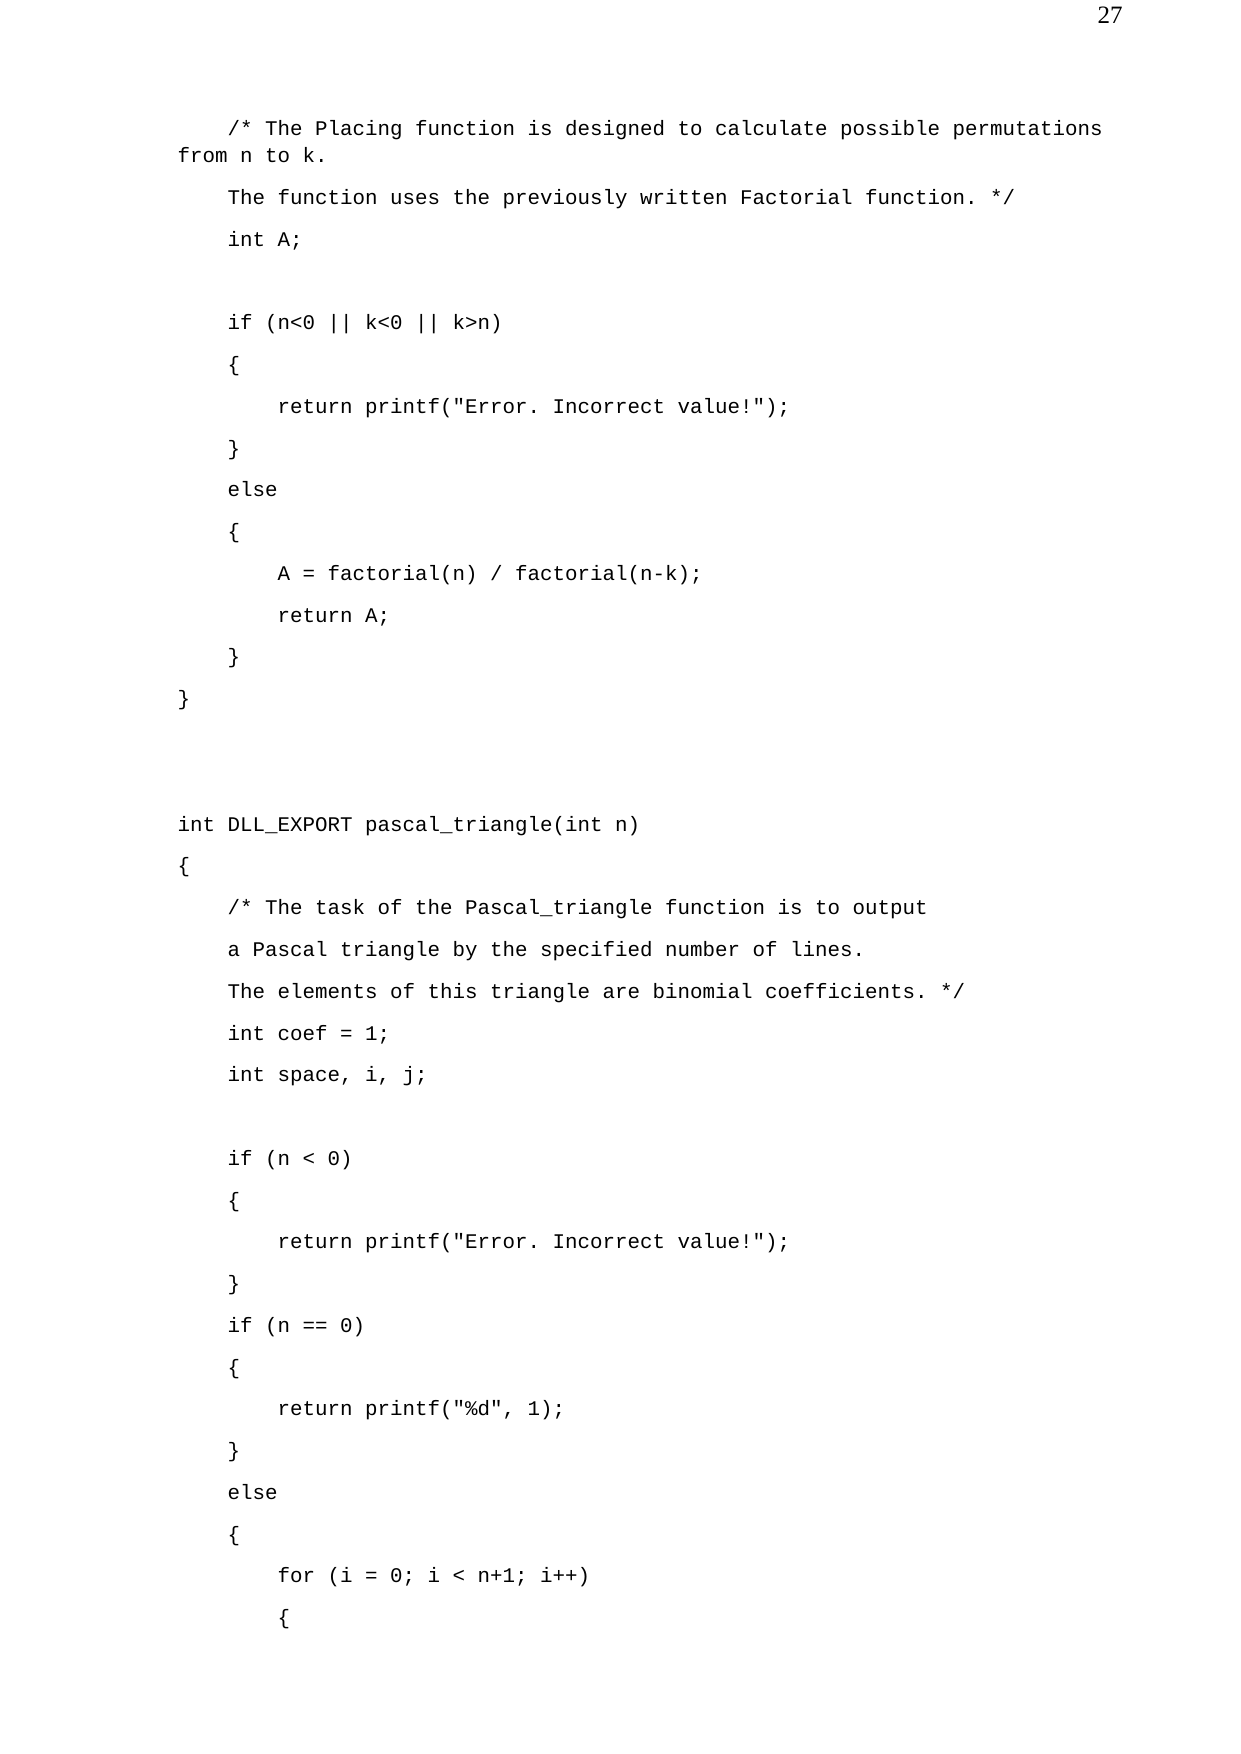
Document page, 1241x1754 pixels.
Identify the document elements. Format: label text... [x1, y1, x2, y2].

text } [177, 688, 1122, 712]
text { [177, 521, 1122, 545]
text for (i = 0; i < n+1; i++) [177, 1566, 1122, 1589]
text if (n == 0) [177, 1315, 1122, 1338]
text A = factorial(n) / factorial(n-k); [177, 563, 1122, 587]
text { [177, 1607, 1122, 1631]
text int DLL_EXPORT pascal_triangle(int n) [177, 814, 1122, 837]
text /* The task of the Pascal_triangle function is to output [177, 897, 1122, 921]
text } [177, 438, 1122, 461]
text } [177, 647, 1122, 670]
text int A; [177, 229, 1122, 252]
text { [177, 855, 1122, 879]
text return printf("Error. Incorrect value!"); [177, 396, 1122, 419]
text return A; [177, 605, 1122, 628]
text return printf("%d", 1); [177, 1398, 1122, 1422]
text int space, i, j; [177, 1064, 1122, 1088]
text /* The Placing function is designed to calculate possible permutations from n to k. [177, 118, 1122, 169]
text { [177, 1189, 1122, 1213]
text { [177, 354, 1122, 378]
text if (n<0 || k<0 || k>n) [177, 312, 1122, 336]
text return printf("Error. Incorrect value!"); [177, 1231, 1122, 1255]
text a Pascal triangle by the specified number of lines. [177, 939, 1122, 963]
text int coef = 1; [177, 1022, 1122, 1046]
text { [177, 1524, 1122, 1547]
text if (n < 0) [177, 1148, 1122, 1171]
text { [177, 1357, 1122, 1380]
text else [177, 479, 1122, 503]
text } [177, 1273, 1122, 1297]
text The function uses the previously written Factorial function. */ [177, 187, 1122, 211]
text } [177, 1440, 1122, 1464]
text else [177, 1482, 1122, 1506]
text The elements of this triangle are binomial coefficients. */ [177, 981, 1122, 1004]
